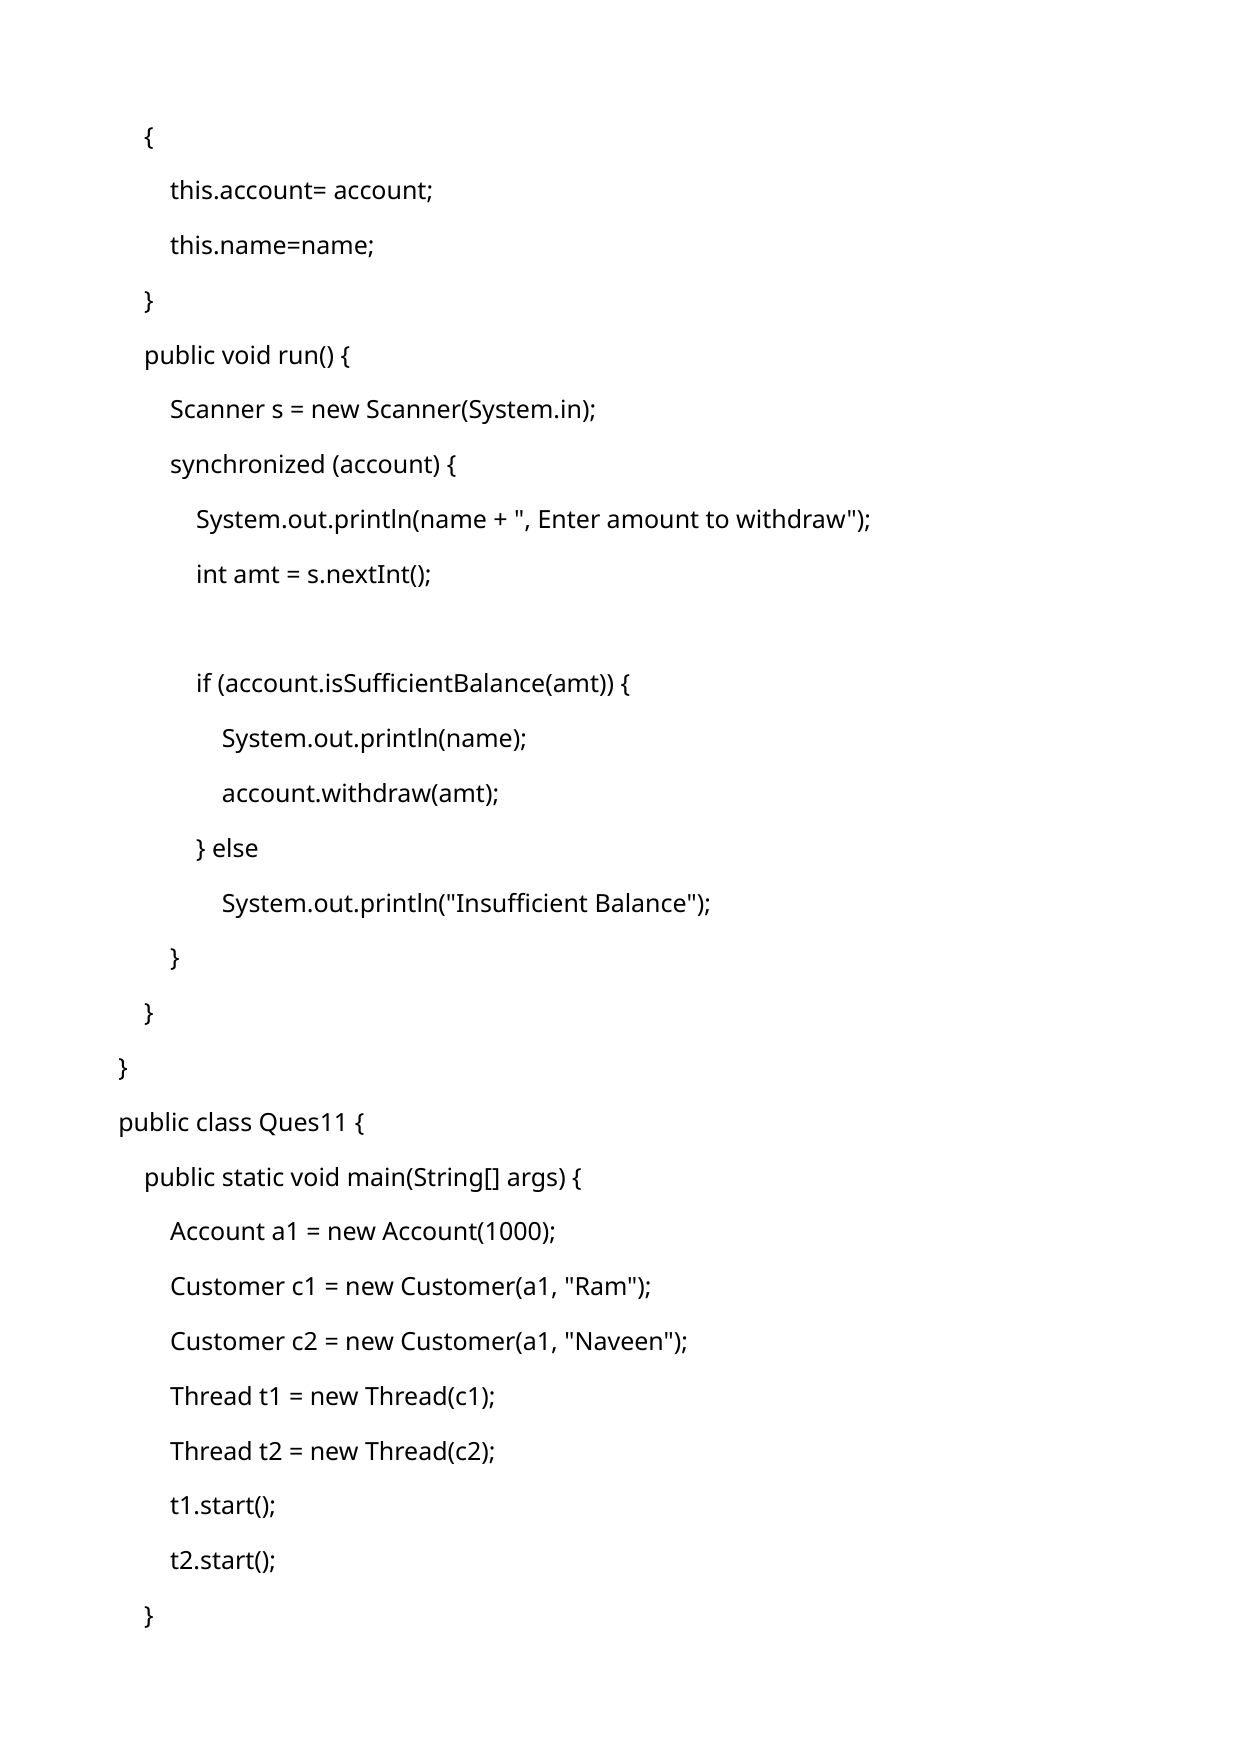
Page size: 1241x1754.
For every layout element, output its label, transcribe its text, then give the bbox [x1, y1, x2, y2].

text if (account.isSufficientBalance(amt)) { [118, 666, 1122, 700]
text Thread t2 = new Thread(c2); [118, 1433, 1122, 1467]
text } [118, 282, 1122, 317]
text } else [118, 830, 1122, 864]
text Scanner s = new Scanner(System.in); [118, 392, 1122, 426]
text { [118, 118, 1122, 152]
text Thread t1 = new Thread(c1); [118, 1378, 1122, 1412]
text public void run() { [118, 337, 1122, 371]
text t1.start(); [118, 1488, 1122, 1522]
text synchronized (account) { [118, 447, 1122, 481]
text System.out.println("Insufficient Balance"); [118, 885, 1122, 919]
text Customer c2 = new Customer(a1, "Naveen"); [118, 1323, 1122, 1358]
text public class Ques11 { [118, 1104, 1122, 1138]
text account.withdraw(amt); [118, 776, 1122, 810]
text this.name=name; [118, 228, 1122, 262]
text this.account= account; [118, 173, 1122, 207]
text t2.start(); [118, 1543, 1122, 1577]
text Account a1 = new Account(1000); [118, 1214, 1122, 1248]
text } [118, 1049, 1122, 1084]
text int amt = s.nextInt(); [118, 556, 1122, 591]
text } [118, 940, 1122, 974]
text } [118, 1597, 1122, 1632]
text Customer c1 = new Customer(a1, "Ram"); [118, 1269, 1122, 1303]
text System.out.println(name + ", Enter amount to withdraw"); [118, 502, 1122, 536]
text System.out.println(name); [118, 721, 1122, 755]
text } [118, 995, 1122, 1029]
text public static void main(String[] args) { [118, 1159, 1122, 1193]
